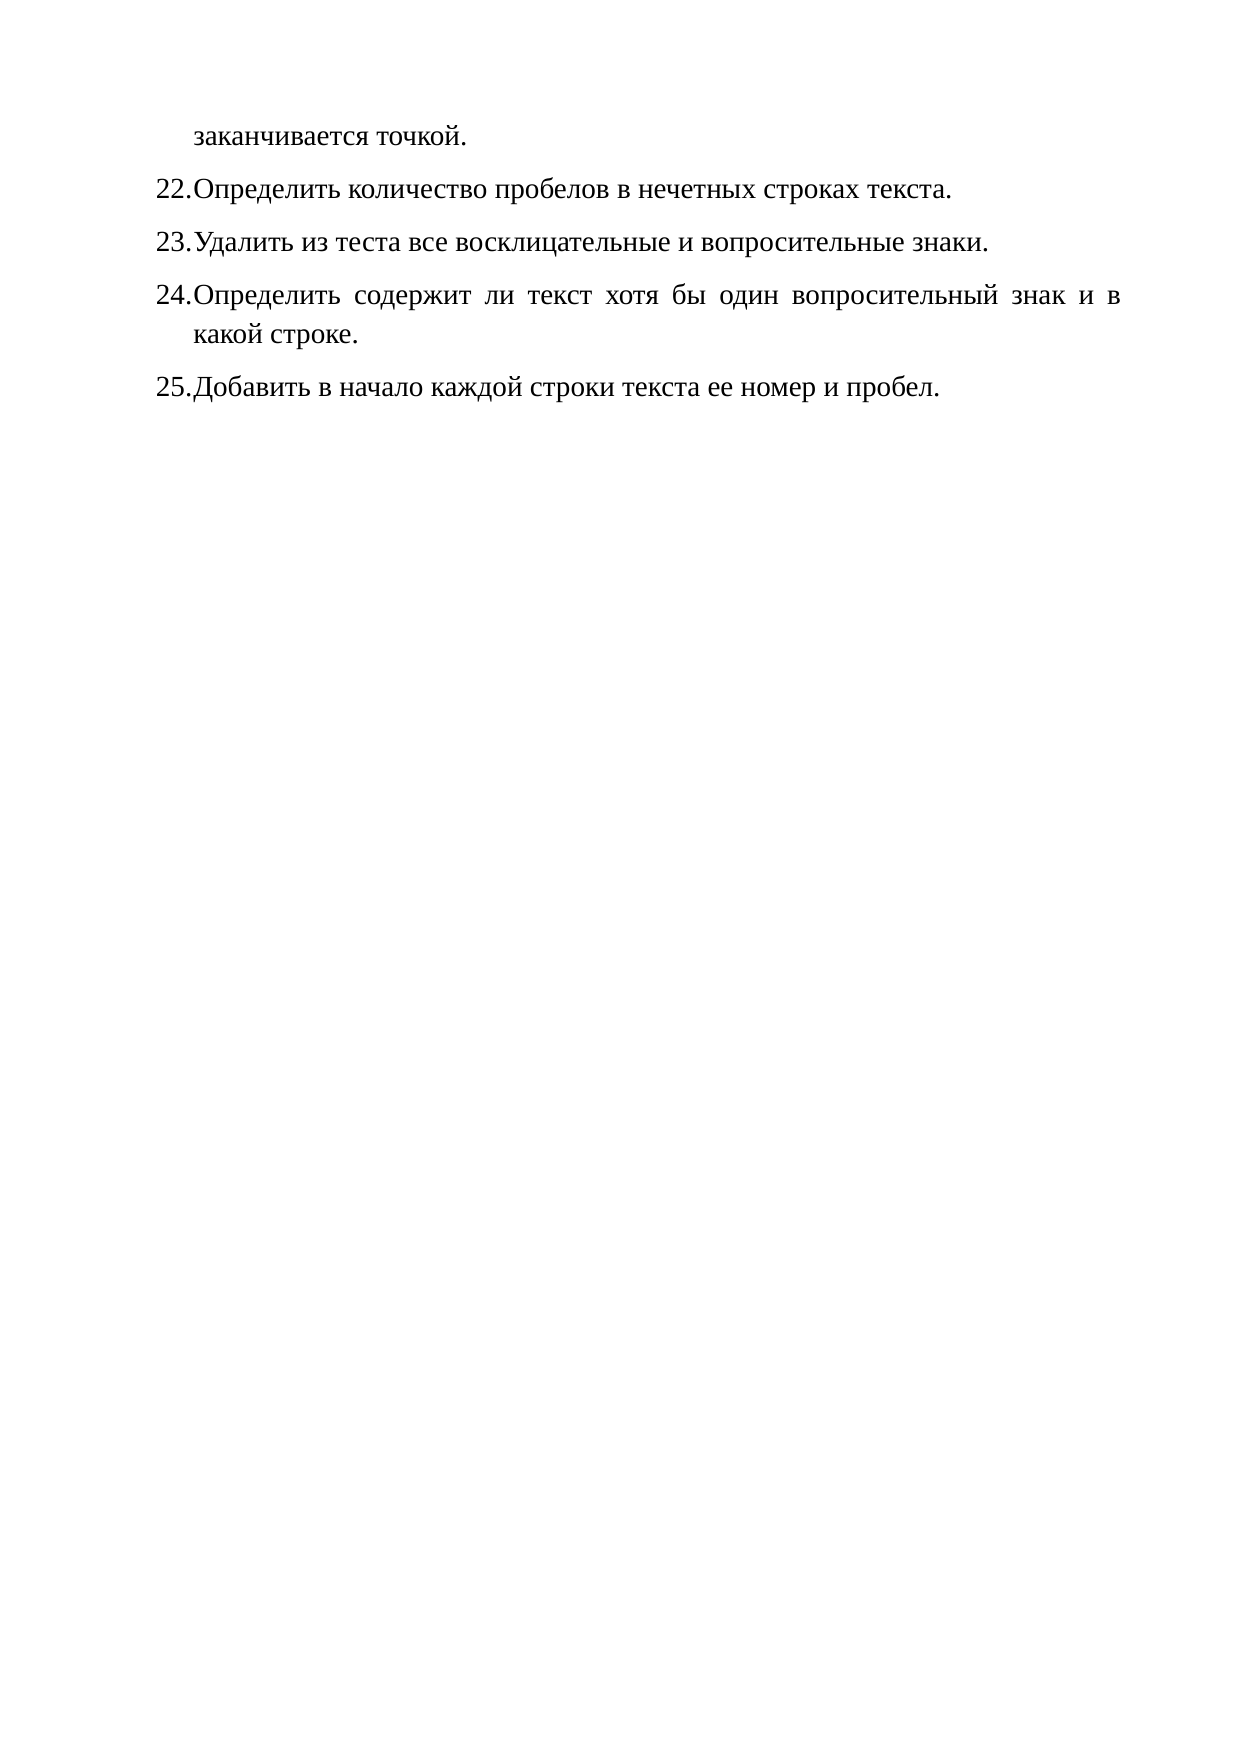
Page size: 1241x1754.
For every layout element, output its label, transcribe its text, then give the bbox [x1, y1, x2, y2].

list заканчивается точкой. [156, 118, 1122, 152]
list Определить количество пробелов в нечетных строках текста. [156, 171, 1122, 205]
list Добавить в начало каждой строки текста ее номер и пробел. [156, 369, 1122, 403]
list Определить содержит ли текст хотя бы один вопросительный знак и в какой строке. [156, 277, 1122, 349]
list Удалить из теста все восклицательные и вопросительные знаки. [156, 224, 1122, 258]
